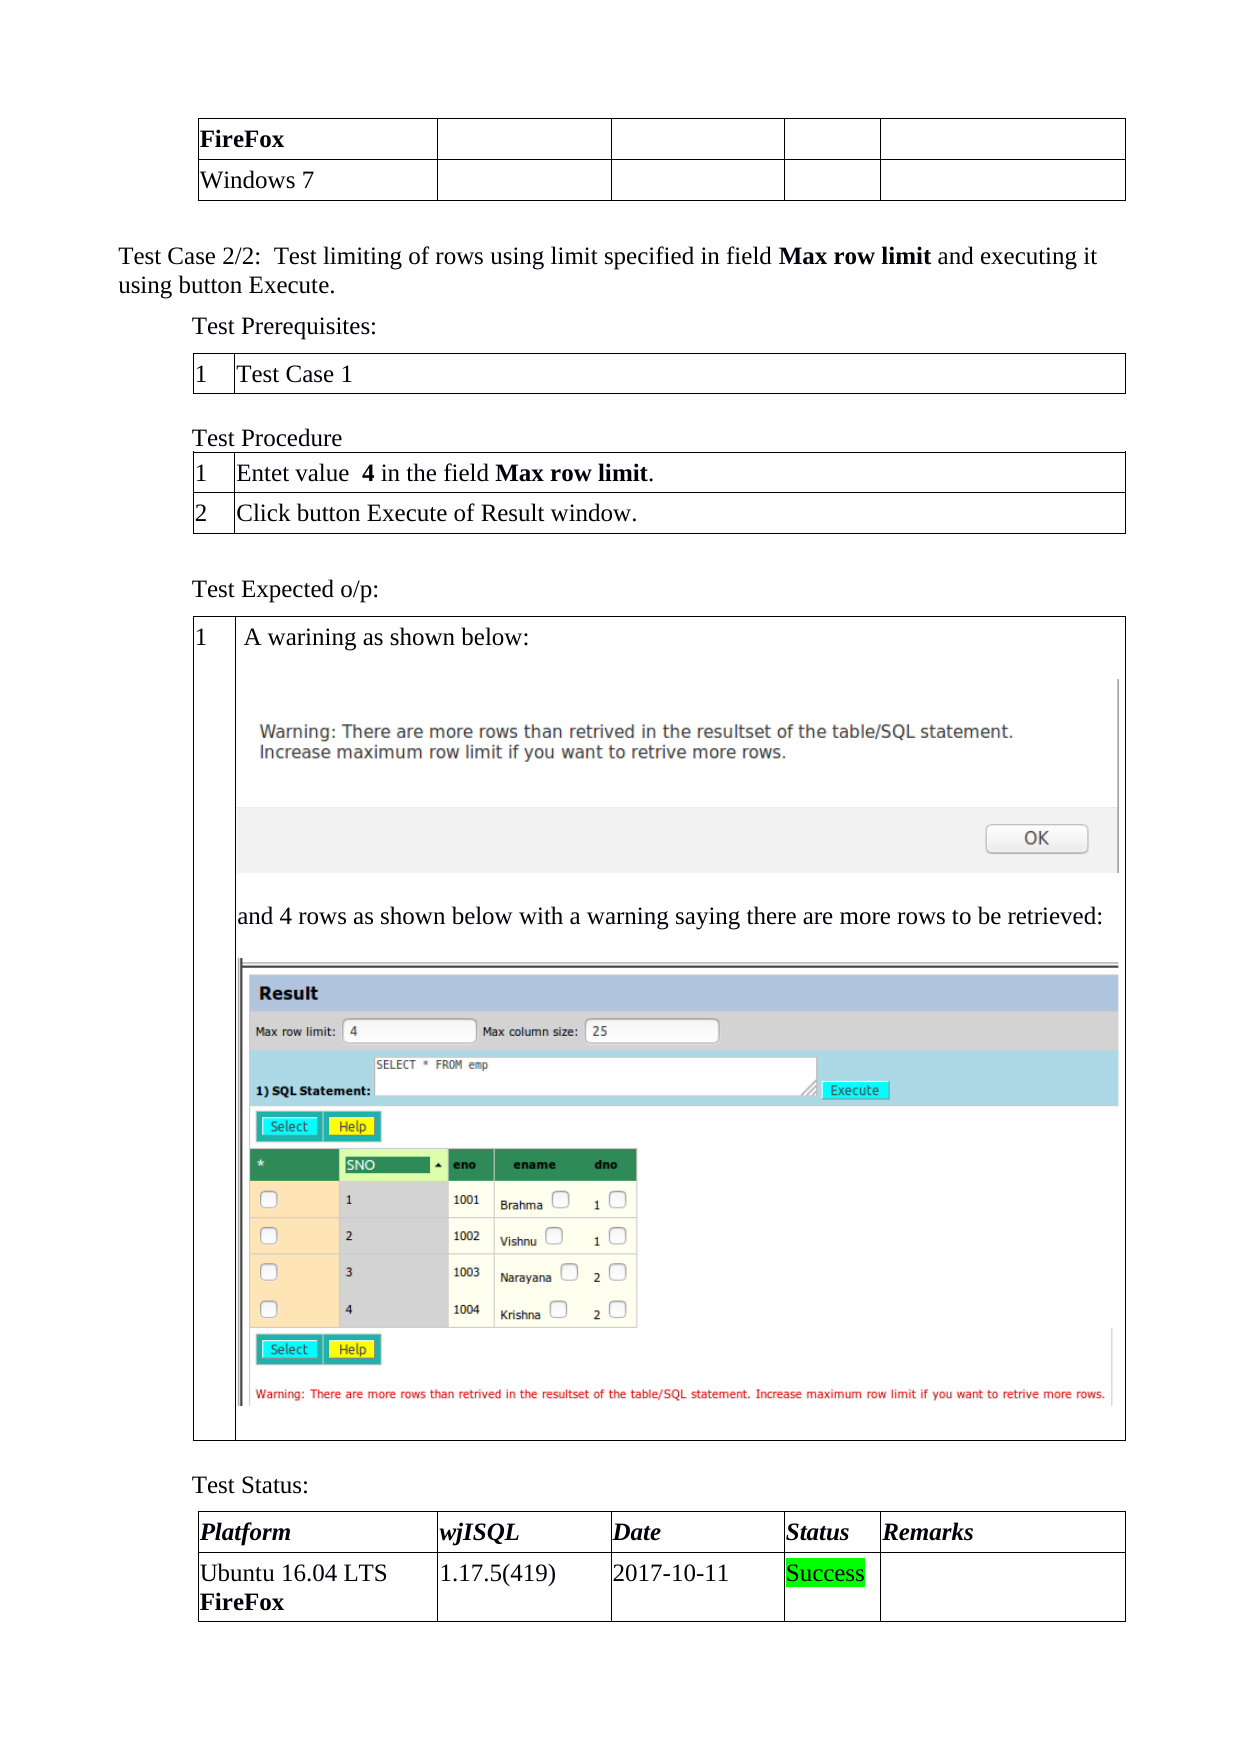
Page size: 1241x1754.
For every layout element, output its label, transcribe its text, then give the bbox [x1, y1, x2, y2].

table_header A warining as shown below: and 4 rows as shown below with a warning saying there are more rows to be retrieved: [236, 617, 1125, 1440]
table_cell [438, 160, 611, 199]
table_cell [785, 119, 880, 159]
table_cell 1.17.5(419) [438, 1553, 611, 1621]
table_cell 2017-10-11 [612, 1553, 784, 1621]
table_cell Ubuntu 16.04 LTS FireFox [199, 1553, 437, 1621]
table_cell Windows 7 [199, 160, 437, 199]
picture [237, 679, 1119, 873]
table_cell FireFox [199, 119, 437, 159]
table_header wjISQL [438, 1512, 611, 1552]
table_cell [881, 160, 1125, 199]
table_cell 2 [194, 493, 234, 533]
table_header Status [785, 1512, 880, 1552]
table_cell [881, 1553, 1125, 1621]
text Test Procedure [118, 423, 1122, 451]
table_cell [438, 119, 611, 159]
table_header Remarks [881, 1512, 1125, 1552]
table_header 1 [194, 617, 235, 1440]
table_header 1 [194, 453, 234, 492]
table_header Test Case 1 [235, 354, 1125, 393]
table_cell [612, 119, 784, 159]
table_header Date [612, 1512, 784, 1552]
table_header Platform [199, 1512, 437, 1552]
table_cell [785, 160, 880, 199]
table_header 1 [194, 354, 234, 393]
text Test Case 2/2: Test limiting of rows using limit specified in field Max row limit and executing it using button Execute. [118, 241, 1122, 299]
table_header Entet value 4 in the field Max row limit. [235, 453, 1125, 492]
table_cell Success [785, 1553, 880, 1621]
table_cell [612, 160, 784, 199]
text Test Expected o/p: [118, 574, 1122, 603]
text Test Prerequisites: [118, 311, 1122, 340]
table_cell [881, 119, 1125, 159]
text Test Status: [118, 1470, 1122, 1498]
table_cell Click button Execute of Result window. [235, 493, 1125, 533]
picture [237, 958, 1119, 1406]
